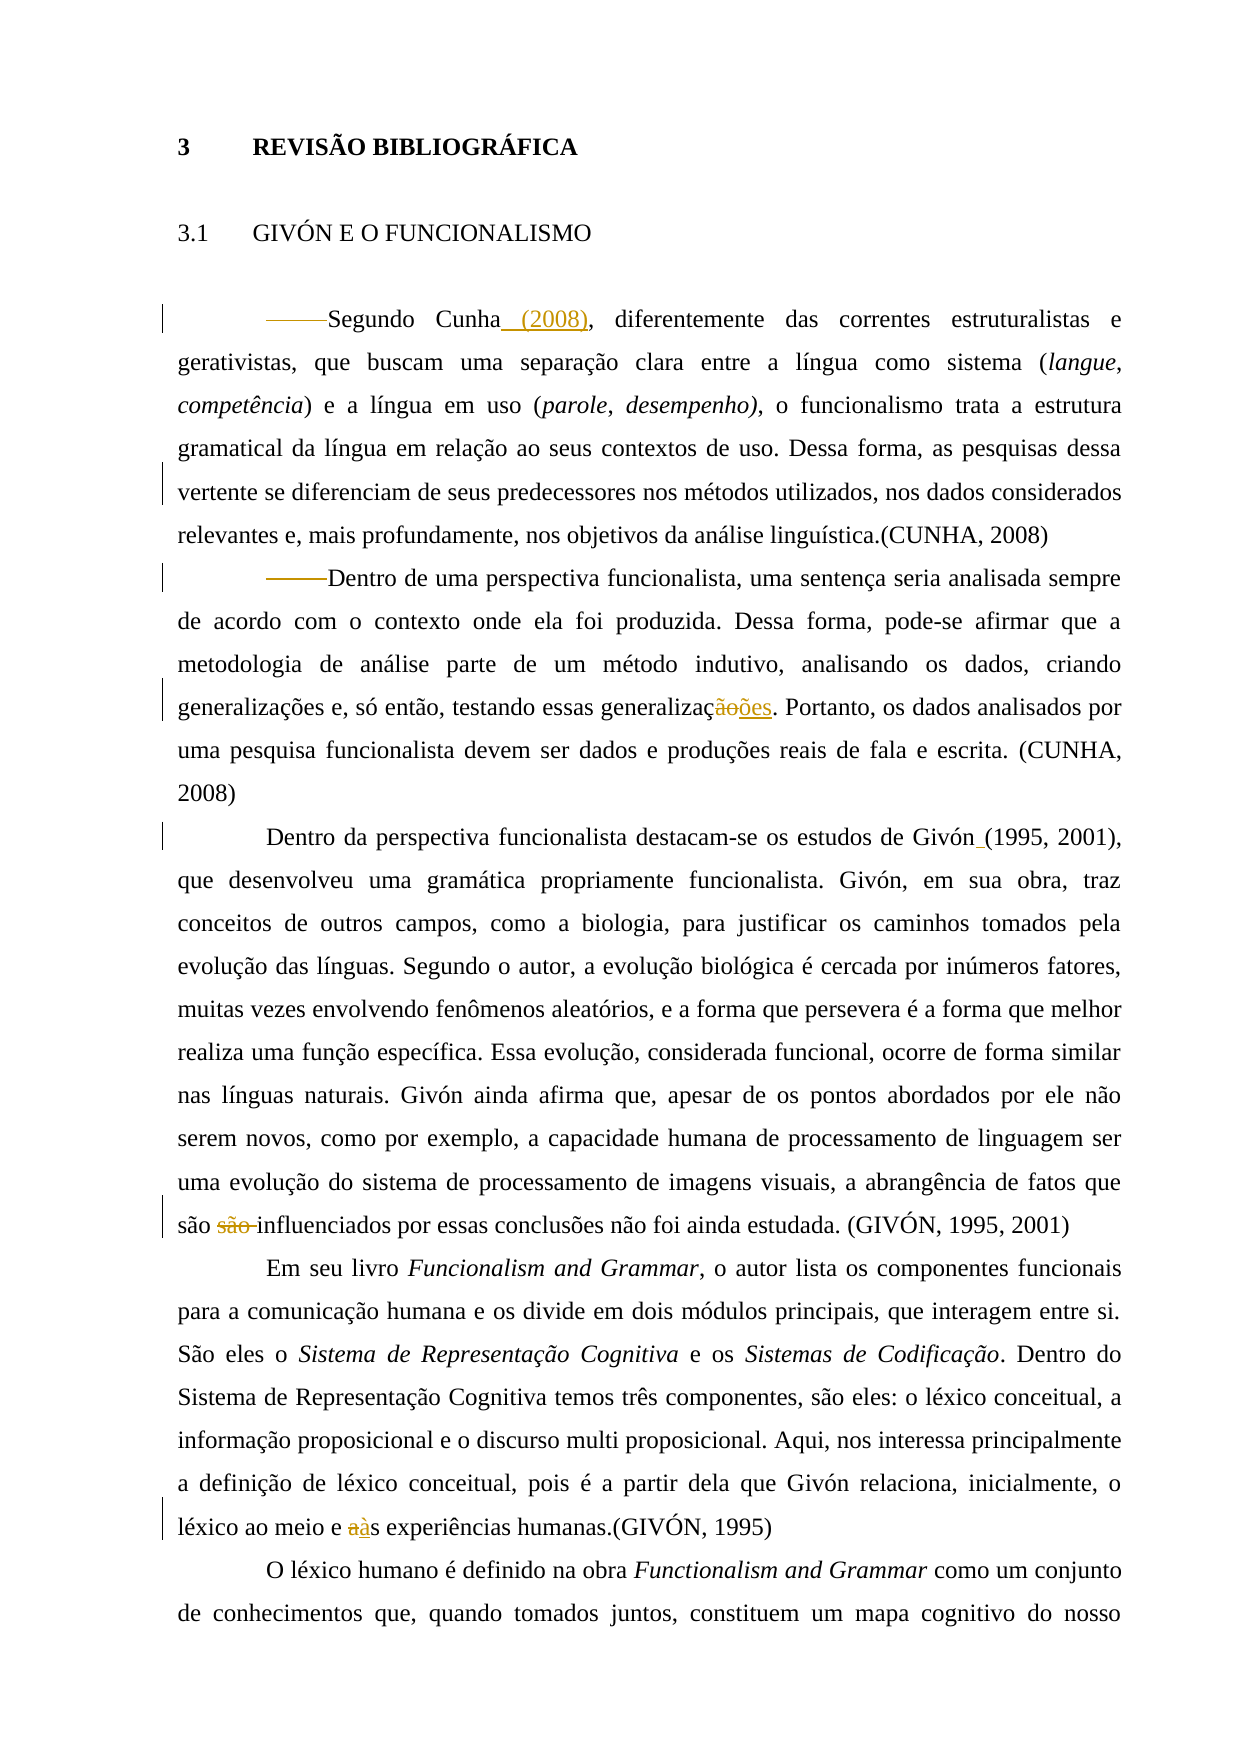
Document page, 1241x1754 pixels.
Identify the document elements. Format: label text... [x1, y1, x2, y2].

text O léxico humano é definido na obra Functionalism and Grammar como um conjunto de conhecimentos que, quando tomados juntos, constituem um mapa cognitivo do nosso [177, 1555, 1122, 1627]
text Segundo Cunha (2008), diferentemente das correntes estruturalistas e gerativistas, que buscam uma separação clara entre a língua como sistema (langue, competência) e a língua em uso (parole, desempenho), o funcionalismo trata a estrutura gramatical da língua em relação ao seus contextos de uso. Dessa forma, as pesquisas dessa vertente se diferenciam de seus predecessores nos métodos utilizados, nos dados considerados relevantes e, mais profundamente, nos objetivos da análise linguística.(CUNHA, 2008) [177, 304, 1122, 548]
text Dentro de uma perspectiva funcionalista, uma sentença seria analisada sempre de acordo com o contexto onde ela foi produzida. Dessa forma, pode-se afirmar que a metodologia de análise parte de um método indutivo, analisando os dados, criando generalizações e, só então, testando essas generalizações. Portanto, os dados analisados por uma pesquisa funcionalista devem ser dados e produções reais de fala e escrita. (CUNHA, 2008) [177, 563, 1122, 807]
subtitle 3.1 Givón e o Funcionalismo [177, 218, 1122, 247]
subtitle 3 Revisão Bibliográfica [177, 132, 1122, 160]
text Dentro da perspectiva funcionalista destacam-se os estudos de Givón (1995, 2001), que desenvolveu uma gramática propriamente funcionalista. Givón, em sua obra, traz conceitos de outros campos, como a biologia, para justificar os caminhos tomados pela evolução das línguas. Segundo o autor, a evolução biológica é cercada por inúmeros fatores, muitas vezes envolvendo fenômenos aleatórios, e a forma que persevera é a forma que melhor realiza uma função específica. Essa evolução, considerada funcional, ocorre de forma similar nas línguas naturais. Givón ainda afirma que, apesar de os pontos abordados por ele não serem novos, como por exemplo, a capacidade humana de processamento de linguagem ser uma evolução do sistema de processamento de imagens visuais, a abrangência de fatos que são influenciados por essas conclusões não foi ainda estudada. (GIVÓN, 1995, 2001) [177, 822, 1122, 1238]
text Em seu livro Funcionalism and Grammar, o autor lista os componentes funcionais para a comunicação humana e os divide em dois módulos principais, que interagem entre si. São eles o Sistema de Representação Cognitiva e os Sistemas de Codificação. Dentro do Sistema de Representação Cognitiva temos três componentes, são eles: o léxico conceitual, a informação proposicional e o discurso multi proposicional. Aqui, nos interessa principalmente a definição de léxico conceitual, pois é a partir dela que Givón relaciona, inicialmente, o léxico ao meio e às experiências humanas.(GIVÓN, 1995) [177, 1253, 1122, 1540]
